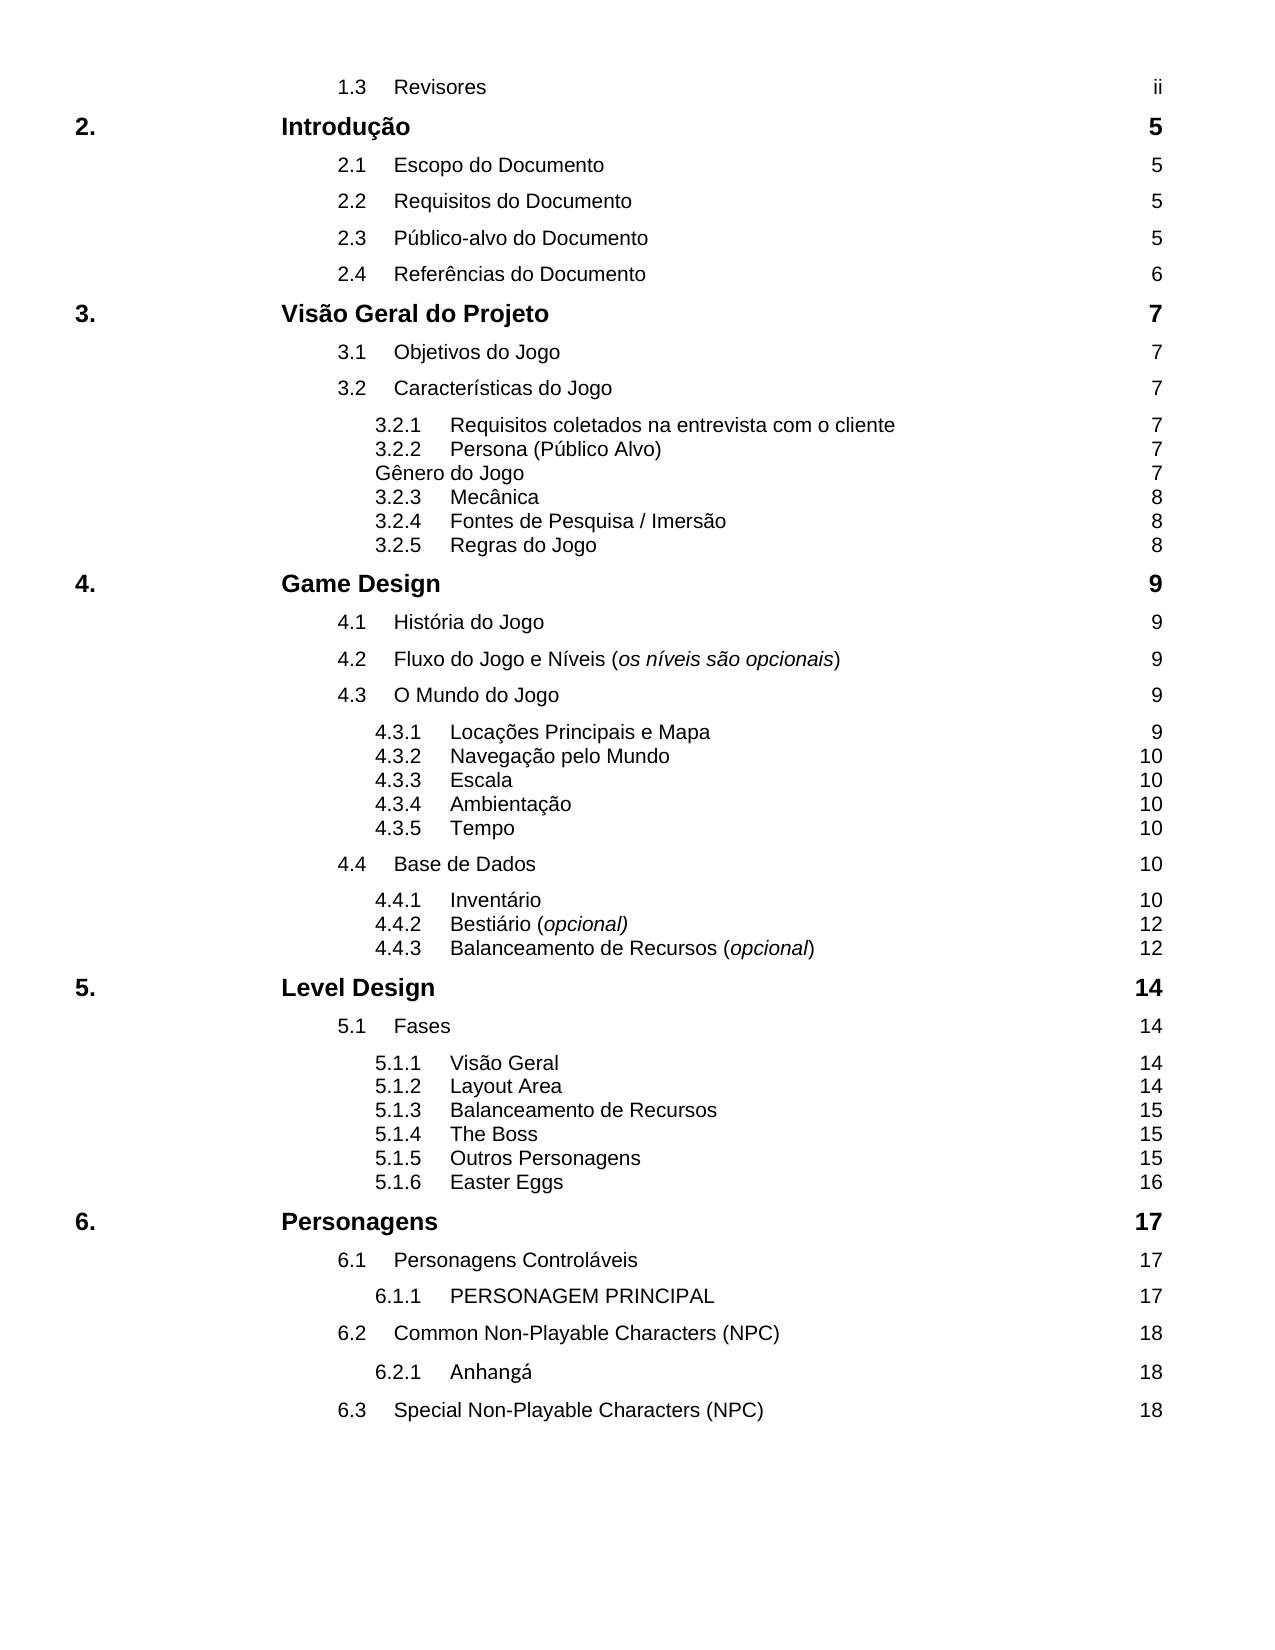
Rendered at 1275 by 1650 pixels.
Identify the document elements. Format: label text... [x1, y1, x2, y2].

text 2.4 Referências do Documento 6 [337, 262, 1200, 286]
text 4.4.2 Bestiário (opcional) 12 [375, 912, 1200, 936]
text 4.1 História do Jogo 9 [337, 610, 1200, 634]
text 5. Level Design 14 [75, 973, 1200, 1001]
text 3.1 Objetivos do Jogo 7 [337, 340, 1200, 364]
text 3. Visão Geral do Projeto 7 [75, 298, 1200, 327]
text 5.1 Fases 14 [337, 1014, 1200, 1038]
text 3.2.5 Regras do Jogo 8 [375, 532, 1200, 556]
text 4.4.1 Inventário 10 [375, 888, 1200, 912]
text 4.2 Fluxo do Jogo e Níveis (os níveis são opcionais) 9 [337, 647, 1200, 671]
text Gênero do Jogo 7 [375, 461, 1200, 484]
text 4. Game Design 9 [75, 569, 1200, 598]
text 4.3.5 Tempo 10 [375, 815, 1200, 839]
text 2.2 Requisitos do Documento 5 [337, 189, 1200, 213]
text 6.2.1 Anhangá 18 [375, 1357, 1200, 1385]
text 5.1.4 The Boss 15 [375, 1122, 1200, 1146]
text 2.3 Público-alvo do Documento 5 [337, 226, 1200, 249]
text 4.3.4 Ambientação 10 [375, 791, 1200, 815]
text 2.1 Escopo do Documento 5 [337, 153, 1200, 177]
text 5.1.6 Easter Eggs 16 [375, 1170, 1200, 1194]
text 4.4 Base de Dados 10 [337, 852, 1200, 876]
text 4.3.3 Escala 10 [375, 767, 1200, 791]
text 4.3.1 Locações Principais e Mapa 9 [375, 719, 1200, 743]
text 4.4.3 Balanceamento de Recursos (opcional) 12 [375, 936, 1200, 960]
text 4.3.2 Navegação pelo Mundo 10 [375, 743, 1200, 767]
text 5.1.2 Layout Area 14 [375, 1074, 1200, 1098]
text 6.1 Personagens Controláveis 17 [337, 1248, 1200, 1272]
text 2. Introdução 5 [75, 111, 1200, 140]
text 6.3 Special Non-Playable Characters (NPC) 18 [337, 1398, 1200, 1422]
text 3.2.2 Persona (Público Alvo) 7 [375, 437, 1200, 461]
text 3.2.1 Requisitos coletados na entrevista com o cliente 7 [375, 413, 1200, 437]
text 4.3 O Mundo do Jogo 9 [337, 683, 1200, 707]
text 6.1.1 PERSONAGEM PRINCIPAL 17 [375, 1284, 1200, 1308]
text 1.3 Revisores ii [337, 75, 1200, 99]
text 6. Personagens 17 [75, 1207, 1200, 1235]
text 3.2.3 Mecânica 8 [375, 484, 1200, 508]
text 5.1.3 Balanceamento de Recursos 15 [375, 1098, 1200, 1122]
text 5.1.5 Outros Personagens 15 [375, 1146, 1200, 1170]
text 5.1.1 Visão Geral 14 [375, 1050, 1200, 1074]
text 3.2.4 Fontes de Pesquisa / Imersão 8 [375, 508, 1200, 532]
text 6.2 Common Non-Playable Characters (NPC) 18 [337, 1321, 1200, 1345]
text 3.2 Características do Jogo 7 [337, 376, 1200, 400]
